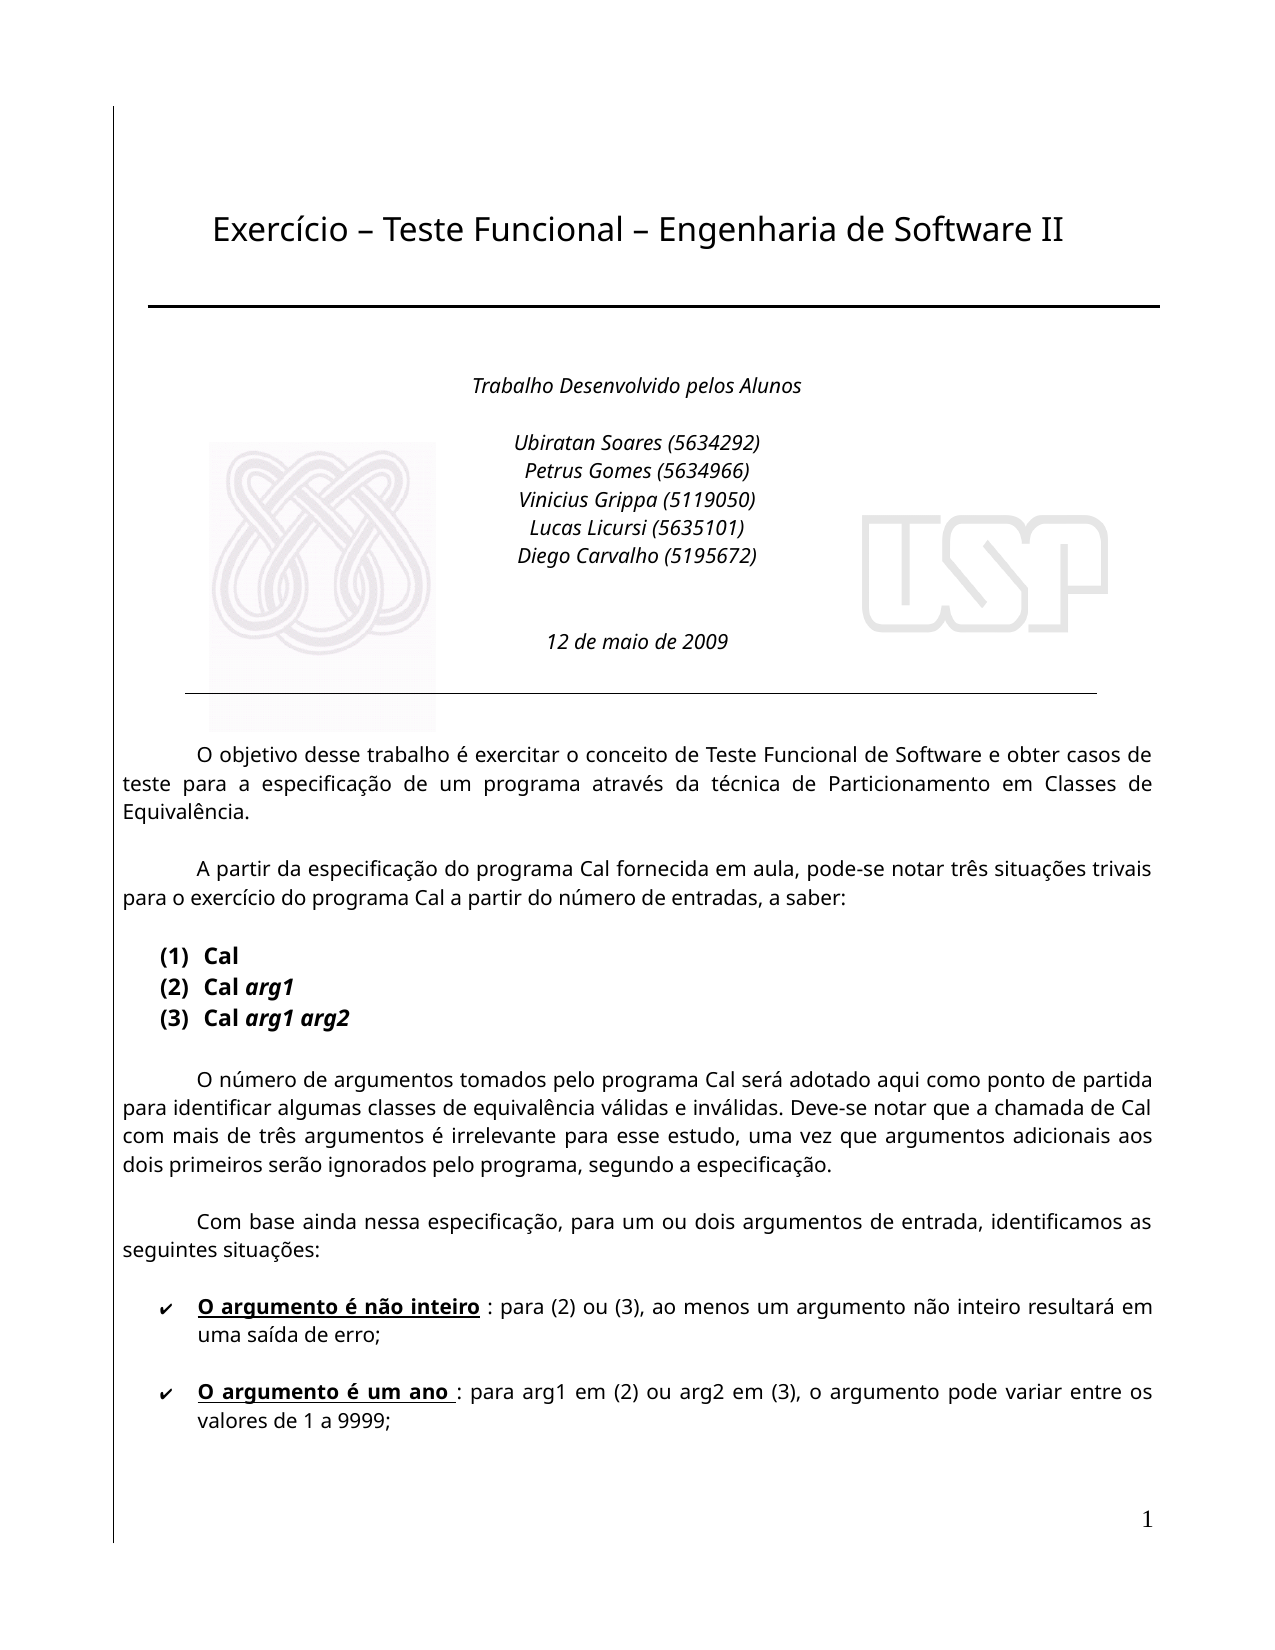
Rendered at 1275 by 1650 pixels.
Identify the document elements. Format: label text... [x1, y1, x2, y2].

text [122, 513, 208, 542]
text Lucas Licursi (5635101) [436, 513, 1153, 542]
text [122, 542, 208, 570]
text O objetivo desse trabalho é exercitar o conceito de Teste Funcional de Software e obter casos de teste para a especificação de um programa através da técnica de Particionamento em Classes de Equivalência. [122, 741, 1153, 826]
text 12 de maio de 2009 [436, 627, 1153, 655]
text [122, 485, 208, 513]
text O número de argumentos tomados pelo programa Cal será adotado aqui como ponto de partida para identificar algumas classes de equivalência válidas e inválidas. Deve-se notar que a chamada de Cal com mais de três argumentos é irrelevante para esse estudo, uma vez que argumentos adicionais aos dois primeiros serão ignorados pelo programa, segundo a especificação. [122, 1065, 1153, 1178]
picture [208, 694, 436, 732]
text Vinicius Grippa (5119050) [436, 485, 1153, 513]
text [122, 456, 208, 485]
picture [208, 442, 436, 693]
list Cal [160, 940, 1153, 971]
text Exercício – Teste Funcional – Engenharia de Software II [122, 206, 1153, 252]
text [122, 627, 208, 655]
list Cal arg1 arg2 [160, 1002, 1153, 1033]
text Petrus Gomes (5634966) [436, 456, 1153, 485]
list O argumento é um ano : para arg1 em (2) ou arg2 em (3), o argumento pode variar entre os valores de 1 a 9999; [160, 1377, 1153, 1434]
text [1109, 542, 1153, 570]
list O argumento é não inteiro : para (2) ou (3), ao menos um argumento não inteiro resultará em uma saída de erro; [160, 1292, 1153, 1349]
text Ubiratan Soares (5634292) [122, 428, 1153, 456]
list Cal arg1 [160, 971, 1153, 1002]
text Diego Carvalho (5195672) [436, 542, 862, 570]
text A partir da especificação do programa Cal fornecida em aula, pode-se notar três situações trivais para o exercício do programa Cal a partir do número de entradas, a saber: [122, 854, 1153, 911]
text Com base ainda nessa especificação, para um ou dois argumentos de entrada, identificamos as seguintes situações: [122, 1207, 1153, 1264]
text Trabalho Desenvolvido pelos Alunos [122, 371, 1153, 399]
